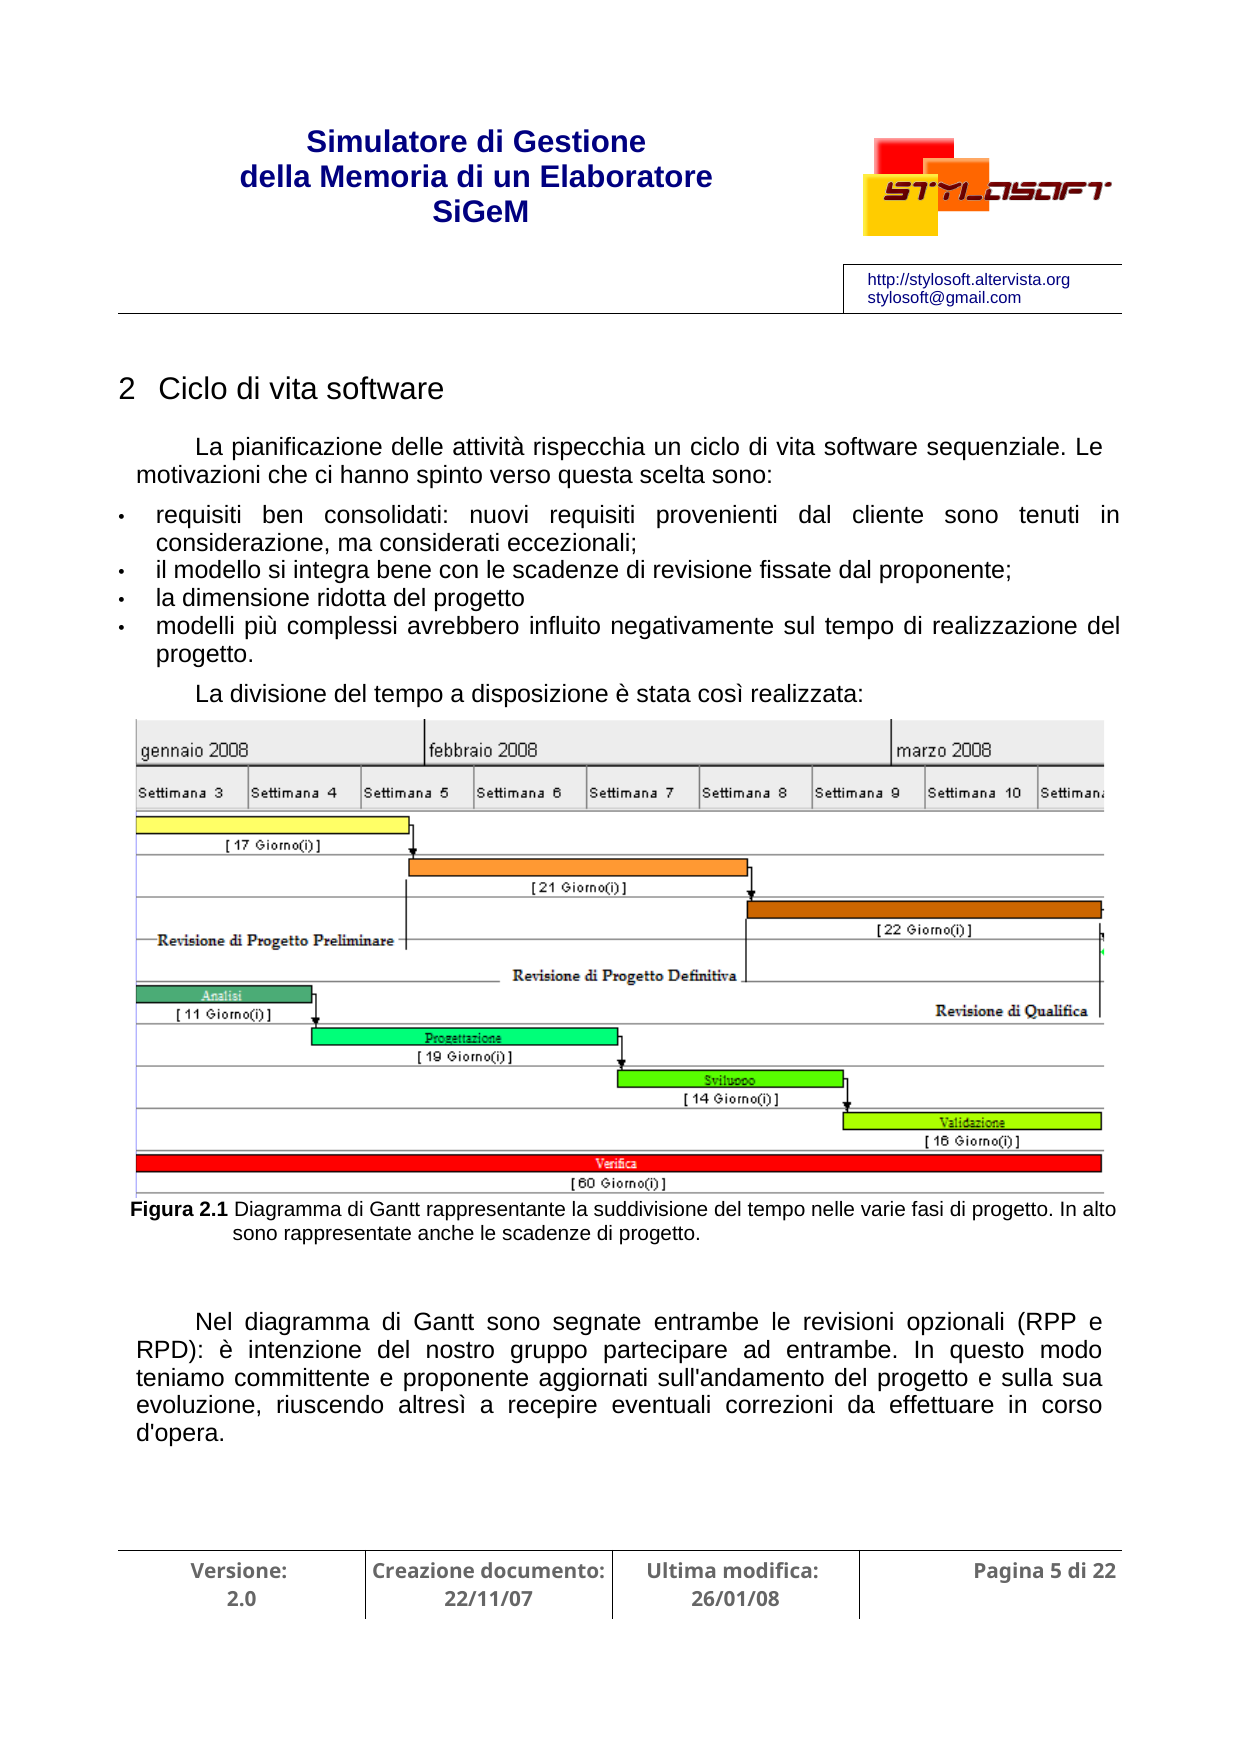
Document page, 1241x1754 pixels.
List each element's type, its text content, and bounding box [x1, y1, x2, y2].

text La divisione del tempo a disposizione è stata così realizzata: [136, 680, 1104, 708]
text sono rappresentate anche le scadenze di progetto. [118, 1221, 1122, 1244]
list modelli più complessi avrebbero influito negativamente sul tempo di realizzazione del progetto. [118, 612, 1122, 668]
text La pianificazione delle attività rispecchia un ciclo di vita software sequenziale. Le motivazioni che ci hanno spinto verso questa scelta sono: [136, 433, 1104, 489]
subtitle Ciclo di vita software [118, 371, 1122, 406]
picture [135, 719, 1105, 1198]
list il modello si integra bene con le scadenze di revisione fissate dal proponente; [118, 556, 1122, 584]
picture [848, 123, 1117, 247]
text Figura 2.1 Diagramma di Gantt rappresentante la suddivisione del tempo nelle varie fasi di progetto. In alto [118, 719, 1122, 1221]
list la dimensione ridotta del progetto [118, 584, 1122, 612]
list requisiti ben consolidati: nuovi requisiti provenienti dal cliente sono tenuti in considerazione, ma considerati eccezionali; [118, 500, 1122, 556]
text Nel diagramma di Gantt sono segnate entrambe le revisioni opzionali (RPP e RPD): è intenzione del nostro gruppo partecipare ad entrambe. In questo modo teniamo committente e proponente aggiornati sull'andamento del progetto e sulla sua evoluzione, riuscendo altresì a recepire eventuali correzioni da effettuare in corso d'opera. [136, 1308, 1104, 1447]
